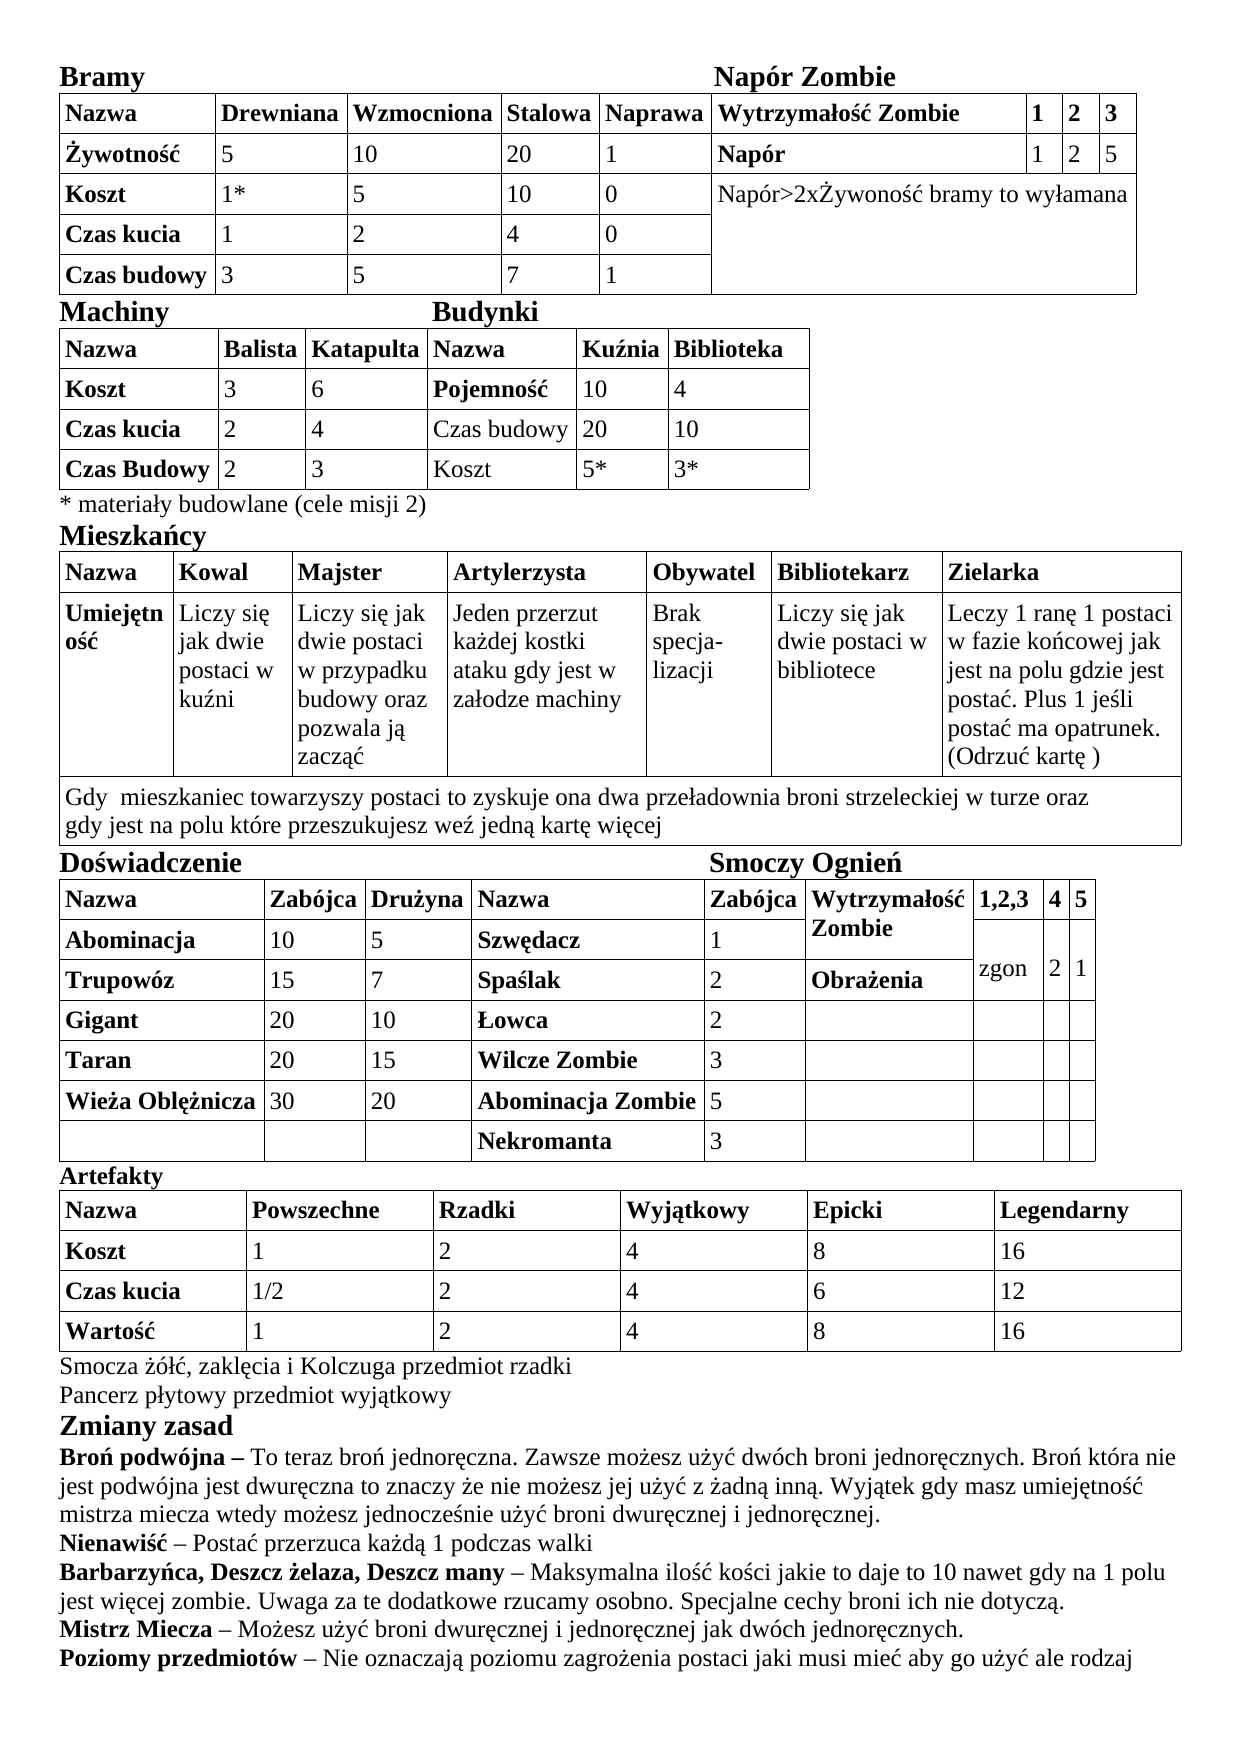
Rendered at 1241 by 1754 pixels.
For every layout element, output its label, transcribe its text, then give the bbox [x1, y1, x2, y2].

table_cell [1044, 1081, 1069, 1120]
table_cell 4 [621, 1231, 807, 1270]
table_cell [806, 1001, 973, 1040]
table_cell 5* [577, 450, 668, 489]
table_cell [806, 1121, 973, 1161]
table_cell 10 [502, 174, 599, 213]
table_cell 3 [306, 450, 427, 489]
table_cell [1044, 1121, 1069, 1161]
table_cell 6 [306, 369, 427, 408]
table_cell [1070, 1041, 1095, 1080]
table_header 1,2,3 [974, 880, 1043, 919]
table_header Zabójca [705, 880, 805, 919]
subtitle Machiny Budynki [59, 294, 1181, 328]
table_header Kowal [174, 552, 292, 592]
table_header Drużyna [366, 880, 471, 919]
table_cell 16 [995, 1312, 1181, 1351]
table_header Obywatel [647, 552, 771, 592]
table_cell 1 [247, 1312, 433, 1351]
table_cell 5 [1100, 134, 1136, 173]
table_cell Koszt [60, 174, 215, 213]
text Poziomy przedmiotów – Nie oznaczają poziomu zagrożenia postaci jaki musi mieć aby go użyć ale rodzaj [59, 1643, 1181, 1672]
table_cell Koszt [60, 369, 218, 408]
table_cell 1* [216, 174, 347, 213]
table_cell 2 [434, 1271, 620, 1311]
table_cell Czas Budowy [60, 450, 218, 489]
table_cell [806, 1041, 973, 1080]
table_cell 3 [705, 1121, 805, 1161]
text Barbarzyńca, Deszcz żelaza, Deszcz many – Maksymalna ilość kości jakie to daje to 10 nawet gdy na 1 polu jest więcej zombie. Uwaga za te dodatkowe rzucamy osobno. Specjalne cechy broni ich nie dotyczą. [59, 1557, 1181, 1614]
table_cell 15 [265, 960, 365, 999]
table_header 4 [1044, 880, 1069, 919]
table_cell Abominacja [60, 920, 264, 959]
table_cell 2 [1044, 920, 1069, 999]
table_cell 1 [600, 255, 711, 294]
table_cell 5 [366, 920, 471, 959]
table_cell 1 [216, 215, 347, 254]
table_cell 3 [219, 369, 305, 408]
table_header 1 [1027, 94, 1062, 133]
table_cell 6 [808, 1271, 994, 1311]
table_cell 5 [348, 255, 501, 294]
table_cell Wieża Oblężnicza [60, 1081, 264, 1120]
table_cell 15 [366, 1041, 471, 1080]
table_cell 1 [247, 1231, 433, 1270]
table_cell Napór [712, 134, 1026, 173]
table_cell 2 [705, 1001, 805, 1040]
subtitle Artefakty [59, 1161, 1181, 1189]
table_cell 20 [265, 1001, 365, 1040]
table_cell Nekromanta [472, 1121, 704, 1161]
table_header Nazwa [60, 552, 173, 592]
table_cell [974, 1081, 1043, 1120]
subtitle Doświadczenie Smoczy Ognień [59, 846, 1181, 878]
table_cell 2 [434, 1231, 620, 1270]
table_cell 5 [348, 174, 501, 213]
table_cell 5 [705, 1081, 805, 1120]
table_cell Pojemność [428, 369, 576, 408]
table_cell Abominacja Zombie [472, 1081, 704, 1120]
table_cell Żywotność [60, 134, 215, 173]
table_header Naprawa [600, 94, 711, 133]
table_cell 2 [434, 1312, 620, 1351]
table_cell 7 [502, 255, 599, 294]
table_cell Koszt [60, 1231, 246, 1270]
table_header 5 [1070, 880, 1095, 919]
table_header Artylerzysta [448, 552, 646, 592]
subtitle Mieszkańcy [59, 518, 1181, 551]
table_cell Wilcze Zombie [472, 1041, 704, 1080]
table_cell 10 [577, 369, 668, 408]
table_cell 4 [669, 369, 809, 408]
table_cell 2 [219, 410, 305, 449]
table_header 2 [1063, 94, 1099, 133]
table_header Rzadki [434, 1191, 620, 1230]
table_header Stalowa [502, 94, 599, 133]
table_cell 20 [265, 1041, 365, 1080]
table_cell [1070, 1081, 1095, 1120]
table_cell 10 [265, 920, 365, 959]
table_cell Czas kucia [60, 215, 215, 254]
table_cell 0 [600, 215, 711, 254]
table_cell [974, 1041, 1043, 1080]
table_header Wzmocniona [348, 94, 501, 133]
table_cell 1 [1027, 134, 1062, 173]
table_header Legendarny [995, 1191, 1181, 1230]
table_header Drewniana [216, 94, 347, 133]
text Smocza żółć, zaklęcia i Kolczuga przedmiot rzadki [59, 1352, 1181, 1380]
subtitle Zmiany zasad [59, 1408, 1181, 1442]
table_cell 1 [1070, 920, 1095, 999]
table_cell Trupowóz [60, 960, 264, 999]
table_header Wytrzymałość Zombie [712, 94, 1026, 133]
table_cell Leczy 1 ranę 1 postaci w fazie końcowej jak jest na polu gdzie jest postać. Plus 1 jeśli postać ma opatrunek. (Odrzuć kartę ) [943, 593, 1181, 776]
text * materiały budowlane (cele misji 2) [59, 489, 1181, 518]
table_cell 2 [219, 450, 305, 489]
table_cell 8 [808, 1231, 994, 1270]
table_cell [974, 1001, 1043, 1040]
text Broń podwójna – To teraz broń jednoręczna. Zawsze możesz użyć dwóch broni jednoręcznych. Broń która nie jest podwójna jest dwuręczna to znaczy że nie możesz jej użyć z żadną inną. Wyjątek gdy masz umiejętność mistrza miecza wtedy możesz jednocześnie użyć broni dwuręcznej i jednoręcznej. [59, 1442, 1181, 1528]
table_cell 16 [995, 1231, 1181, 1270]
table_cell Czas kucia [60, 410, 218, 449]
table_cell 7 [366, 960, 471, 999]
table_cell Wartość [60, 1312, 246, 1351]
table_header Wytrzymałość Zombie [806, 880, 973, 959]
table_cell 3 [216, 255, 347, 294]
table_cell Liczy się jak dwie postaci w bibliotece [772, 593, 942, 776]
table_cell 2 [1063, 134, 1099, 173]
text Mistrz Miecza – Możesz użyć broni dwuręcznej i jednoręcznej jak dwóch jednoręcznych. [59, 1614, 1181, 1643]
table_header Wyjątkowy [621, 1191, 807, 1230]
table_header Nazwa [428, 329, 576, 368]
table_cell Obrażenia [806, 960, 973, 999]
table_cell [806, 1081, 973, 1120]
table_header Zielarka [943, 552, 1181, 592]
subtitle Nienawiść – Postać przerzuca każdą 1 podczas walki [59, 1528, 1181, 1557]
table_header Balista [219, 329, 305, 368]
table_cell Liczy się jak dwie postaci w przypadku budowy oraz pozwala ją zacząć [293, 593, 447, 776]
table_cell 10 [348, 134, 501, 173]
table_cell Czas budowy [60, 255, 215, 294]
table_cell Szwędacz [472, 920, 704, 959]
table_cell 2 [348, 215, 501, 254]
table_cell zgon [974, 920, 1043, 999]
table_cell 3* [669, 450, 809, 489]
table_header Nazwa [60, 329, 218, 368]
table_cell Gigant [60, 1001, 264, 1040]
table_cell Czas budowy [428, 410, 576, 449]
table_cell 4 [621, 1312, 807, 1351]
table_cell Gdy mieszkaniec towarzyszy postaci to zyskuje ona dwa przeładownia broni strzeleckiej w turze oraz gdy jest na polu które przeszukujesz weź jedną kartę więcej [60, 777, 1181, 845]
table_cell Liczy się jak dwie postaci w kuźni [174, 593, 292, 776]
table_cell Koszt [428, 450, 576, 489]
table_cell 1 [600, 134, 711, 173]
table_cell 5 [216, 134, 347, 173]
table_header Nazwa [60, 880, 264, 919]
table_header Katapulta [306, 329, 427, 368]
table_cell 30 [265, 1081, 365, 1120]
table_cell 3 [705, 1041, 805, 1080]
table_header Nazwa [60, 94, 215, 133]
table_header Zabójca [265, 880, 365, 919]
table_cell Spaślak [472, 960, 704, 999]
table_cell 12 [995, 1271, 1181, 1311]
table_cell [1044, 1001, 1069, 1040]
table_cell Czas kucia [60, 1271, 246, 1311]
table_cell [974, 1121, 1043, 1161]
table_cell Napór>2xŻywoność bramy to wyłamana [712, 174, 1136, 294]
table_cell 8 [808, 1312, 994, 1351]
subtitle Bramy Napór Zombie [59, 59, 1181, 93]
table_cell [60, 1121, 264, 1161]
table_cell [265, 1121, 365, 1161]
table_cell 4 [502, 215, 599, 254]
table_cell 10 [669, 410, 809, 449]
table_cell 20 [366, 1081, 471, 1120]
table_header Powszechne [247, 1191, 433, 1230]
table_cell 0 [600, 174, 711, 213]
table_cell 2 [705, 960, 805, 999]
table_header 3 [1100, 94, 1136, 133]
table_cell Łowca [472, 1001, 704, 1040]
table_header Bibliotekarz [772, 552, 942, 592]
table_cell Jeden przerzut każdej kostki ataku gdy jest w załodze machiny [448, 593, 646, 776]
table_cell 1/2 [247, 1271, 433, 1311]
table_cell [1070, 1121, 1095, 1161]
table_cell Brak specja-lizacji [647, 593, 771, 776]
table_cell 20 [502, 134, 599, 173]
table_header Nazwa [60, 1191, 246, 1230]
table_cell 1 [705, 920, 805, 959]
table_cell [1044, 1041, 1069, 1080]
table_cell Umiejętność [60, 593, 173, 776]
table_header Kuźnia [577, 329, 668, 368]
table_header Nazwa [472, 880, 704, 919]
table_cell [366, 1121, 471, 1161]
text Pancerz płytowy przedmiot wyjątkowy [59, 1380, 1181, 1408]
table_header Majster [293, 552, 447, 592]
table_cell 10 [366, 1001, 471, 1040]
table_header Epicki [808, 1191, 994, 1230]
table_cell 4 [621, 1271, 807, 1311]
table_cell Taran [60, 1041, 264, 1080]
table_cell 20 [577, 410, 668, 449]
table_cell [1070, 1001, 1095, 1040]
table_cell 4 [306, 410, 427, 449]
table_header Biblioteka [669, 329, 809, 368]
